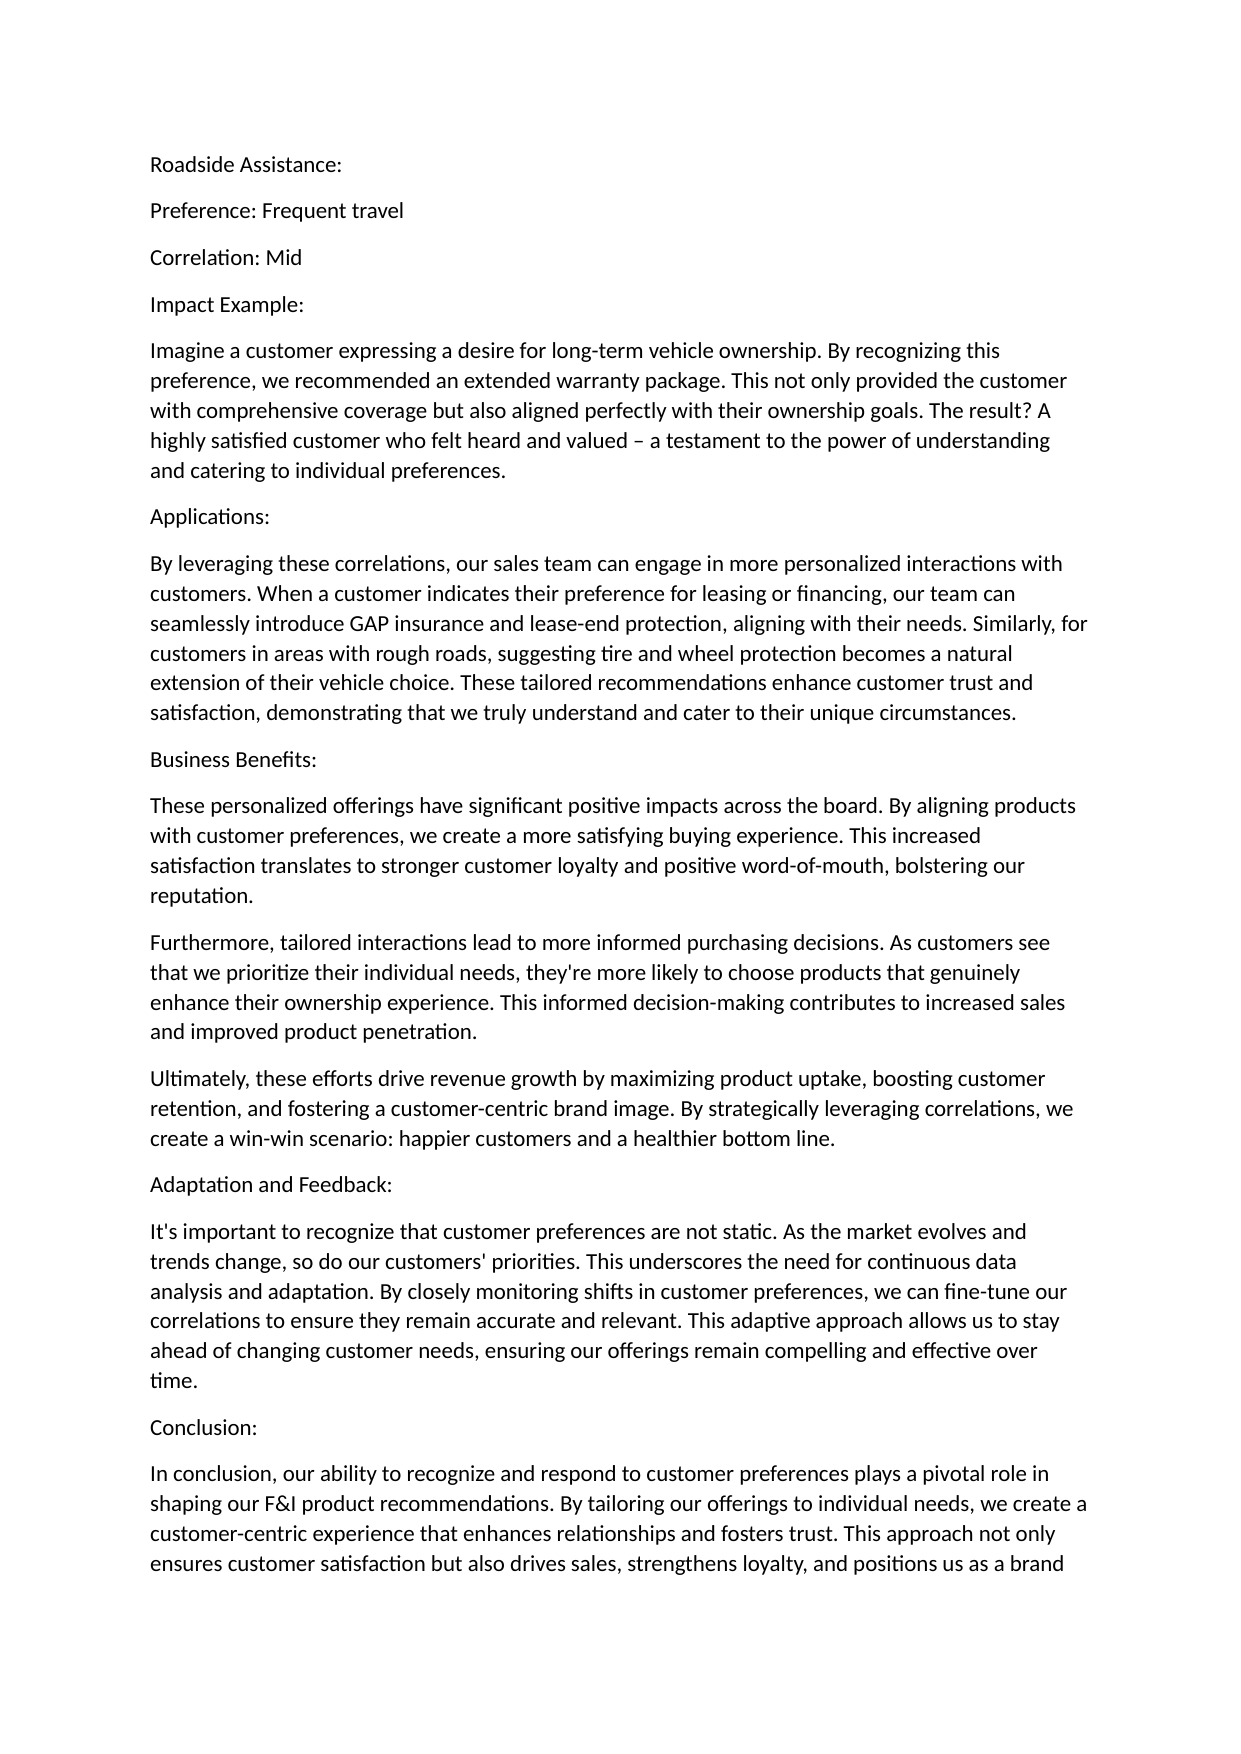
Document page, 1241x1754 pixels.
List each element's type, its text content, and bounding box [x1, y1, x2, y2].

text Applications: [150, 502, 1090, 530]
text Imagine a customer expressing a desire for long-term vehicle ownership. By recognizing this preference, we recommended an extended warranty package. This not only provided the customer with comprehensive coverage but also aligned perfectly with their ownership goals. The result? A highly satisfied customer who felt heard and valued – a testament to the power of understanding and catering to individual preferences. [150, 336, 1090, 484]
text Preference: Frequent travel [150, 197, 1090, 224]
text Business Benefits: [150, 745, 1090, 773]
text Correlation: Mid [150, 243, 1090, 271]
text These personalized offerings have significant positive impacts across the board. By aligning products with customer preferences, we create a more satisfying buying experience. This increased satisfaction translates to stronger customer loyalty and positive word-of-mouth, bolstering our reputation. [150, 792, 1090, 909]
text Furthermore, tailored interactions lead to more informed purchasing decisions. As customers see that we prioritize their individual needs, they're more likely to choose products that genuinely enhance their ownership experience. This informed decision-making contributes to increased sales and improved product penetration. [150, 928, 1090, 1046]
text Ultimately, these efforts drive revenue growth by maximizing product uptake, boosting customer retention, and fostering a customer-centric brand image. By strategically leveraging correlations, we create a win-win scenario: happier customers and a healthier bottom line. [150, 1064, 1090, 1152]
text It's important to recognize that customer preferences are not static. As the market evolves and trends change, so do our customers' priorities. This underscores the need for continuous data analysis and adaptation. By closely monitoring shifts in customer preferences, we can fine-tune our correlations to ensure they remain accurate and relevant. This adaptive approach allows us to stay ahead of changing customer needs, ensuring our offerings remain compelling and effective over time. [150, 1217, 1090, 1394]
text By leveraging these correlations, our sales team can engage in more personalized interactions with customers. When a customer indicates their preference for leasing or financing, our team can seamlessly introduce GAP insurance and lease-end protection, aligning with their needs. Similarly, for customers in areas with rough roads, suggesting tire and wheel protection becomes a natural extension of their vehicle choice. These tailored recommendations enhance customer trust and satisfaction, demonstrating that we truly understand and cater to their unique circumstances. [150, 549, 1090, 726]
text Adaptation and Feedback: [150, 1170, 1090, 1198]
text In conclusion, our ability to recognize and respond to customer preferences plays a pivotal role in shaping our F&I product recommendations. By tailoring our offerings to individual needs, we create a customer-centric experience that enhances relationships and fosters trust. This approach not only ensures customer satisfaction but also drives sales, strengthens loyalty, and positions us as a brand [150, 1459, 1090, 1577]
text Conclusion: [150, 1413, 1090, 1441]
text Roadside Assistance: [150, 150, 1090, 178]
text Impact Example: [150, 290, 1090, 318]
